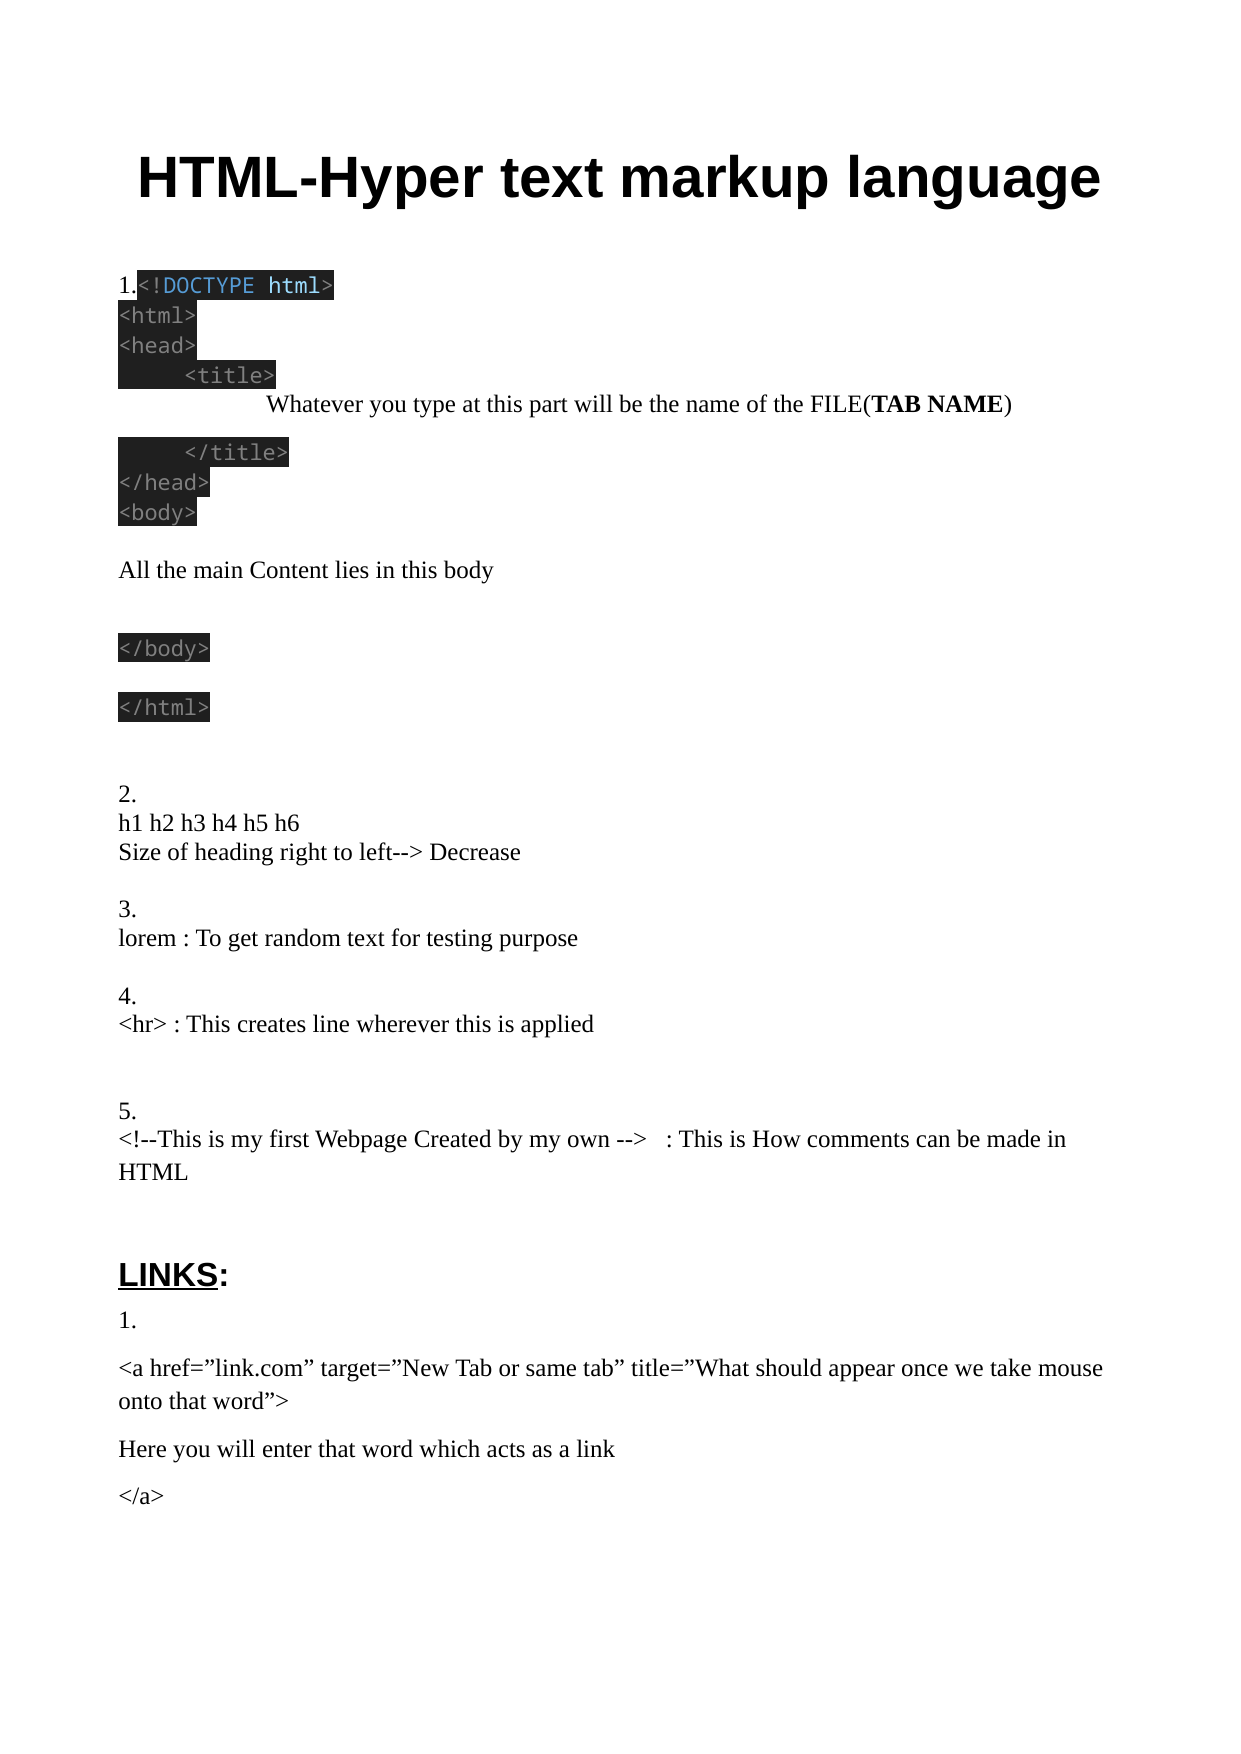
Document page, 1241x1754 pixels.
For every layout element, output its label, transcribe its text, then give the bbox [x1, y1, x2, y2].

text Whatever you type at this part will be the name of the FILE(TAB NAME) [118, 389, 1122, 418]
text </head> [118, 467, 1122, 497]
text </html> [118, 692, 1122, 722]
text <a href=”link.com” target=”New Tab or same tab” title=”What should appear once we take mouse onto that word”> [118, 1353, 1122, 1415]
text All the main Content lies in this body [118, 555, 1122, 584]
text h1 h2 h3 h4 h5 h6 [118, 808, 1122, 837]
text <body> [118, 497, 1122, 526]
text </a> [118, 1481, 1122, 1510]
text 2. [118, 779, 1122, 808]
text 3. [118, 894, 1122, 923]
text 1. [118, 1306, 1122, 1334]
text Size of heading right to left--> Decrease [118, 837, 1122, 866]
text <hr> : This creates line wherever this is applied [118, 1009, 1122, 1038]
text </body> [118, 633, 1122, 662]
text </title> [118, 437, 1122, 467]
text 4. [118, 981, 1122, 1009]
text <title> [118, 360, 1122, 389]
text 5. [118, 1096, 1122, 1124]
text <!--This is my first Webpage Created by my own --> : This is How comments can be made in HTML [118, 1124, 1122, 1186]
text lorem : To get random text for testing purpose [118, 923, 1122, 952]
text 1.<!DOCTYPE html> [118, 270, 1122, 300]
text Here you will enter that word which acts as a link [118, 1434, 1122, 1463]
subtitle LINKS: [118, 1255, 1122, 1293]
title HTML-Hyper text markup language [118, 143, 1122, 210]
text <head> [118, 330, 1122, 360]
text <html> [118, 300, 1122, 330]
